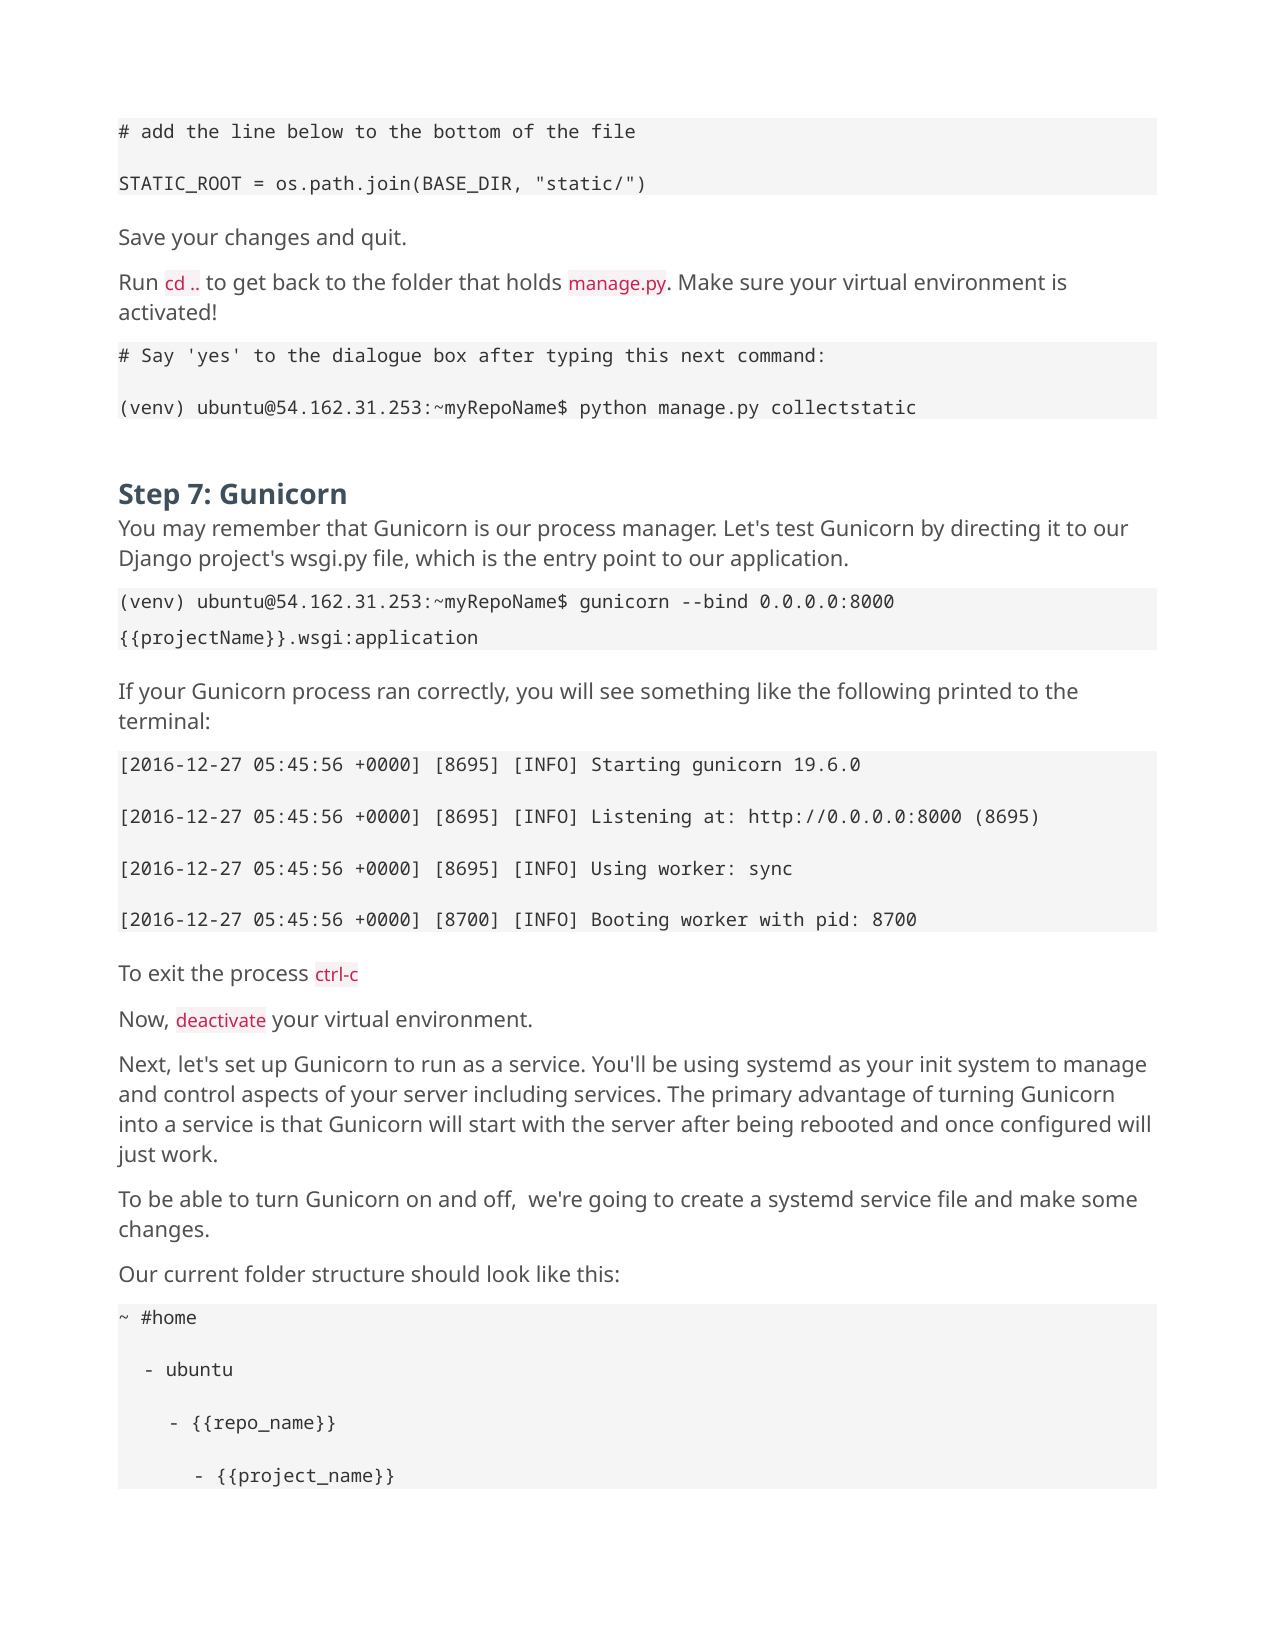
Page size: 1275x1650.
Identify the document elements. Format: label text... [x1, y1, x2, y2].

text # Say 'yes' to the dialogue box after typing this next command: [118, 342, 1157, 368]
text - {{repo_name}} [118, 1409, 1157, 1436]
text [2016-12-27 05:45:56 +0000] [8700] [INFO] Booting worker with pid: 8700 [118, 907, 1157, 932]
text STATIC_ROOT = os.path.join(BASE_DIR, "static/") [118, 170, 1157, 195]
text To be able to turn Gunicorn on and off, we're going to create a systemd service file and make some changes. [118, 1184, 1157, 1243]
text (venv) ubuntu@54.162.31.253:~myRepoName$ python manage.py collectstatic [118, 394, 1157, 419]
text Now, deactivate your virtual environment. [118, 1004, 1157, 1033]
text [2016-12-27 05:45:56 +0000] [8695] [INFO] Listening at: http://0.0.0.0:8000 (8695) [118, 803, 1157, 828]
subtitle Step 7: Gunicorn [118, 474, 1157, 513]
text Our current folder structure should look like this: [118, 1259, 1157, 1289]
text ~ #home [118, 1304, 1157, 1330]
text [2016-12-27 05:45:56 +0000] [8695] [INFO] Starting gunicorn 19.6.0 [118, 751, 1157, 777]
text # add the line below to the bottom of the file [118, 118, 1157, 144]
text To exit the process ctrl-c [118, 958, 1157, 988]
text If your Gunicorn process ran correctly, you will see something like the following printed to the terminal: [118, 676, 1157, 736]
text - {{project_name}} [118, 1462, 1157, 1489]
text (venv) ubuntu@54.162.31.253:~myRepoName$ gunicorn --bind 0.0.0.0:8000 {{projectName}}.wsgi:application [118, 588, 1157, 650]
text Next, let's set up Gunicorn to run as a service. You'll be using systemd as your init system to manage and control aspects of your server including services. The primary advantage of turning Gunicorn into a service is that Gunicorn will start with the server after being rebooted and once configured will just work. [118, 1049, 1157, 1168]
text Save your changes and quit. [118, 222, 1157, 251]
text [2016-12-27 05:45:56 +0000] [8695] [INFO] Using worker: sync [118, 855, 1157, 880]
text Run cd .. to get back to the folder that holds manage.py. Make sure your virtual environment is activated! [118, 267, 1157, 327]
text You may remember that Gunicorn is our process manager. Let's test Gunicorn by directing it to our Django project's wsgi.py file, which is the entry point to our application. [118, 513, 1157, 572]
text - ubuntu [118, 1356, 1157, 1383]
